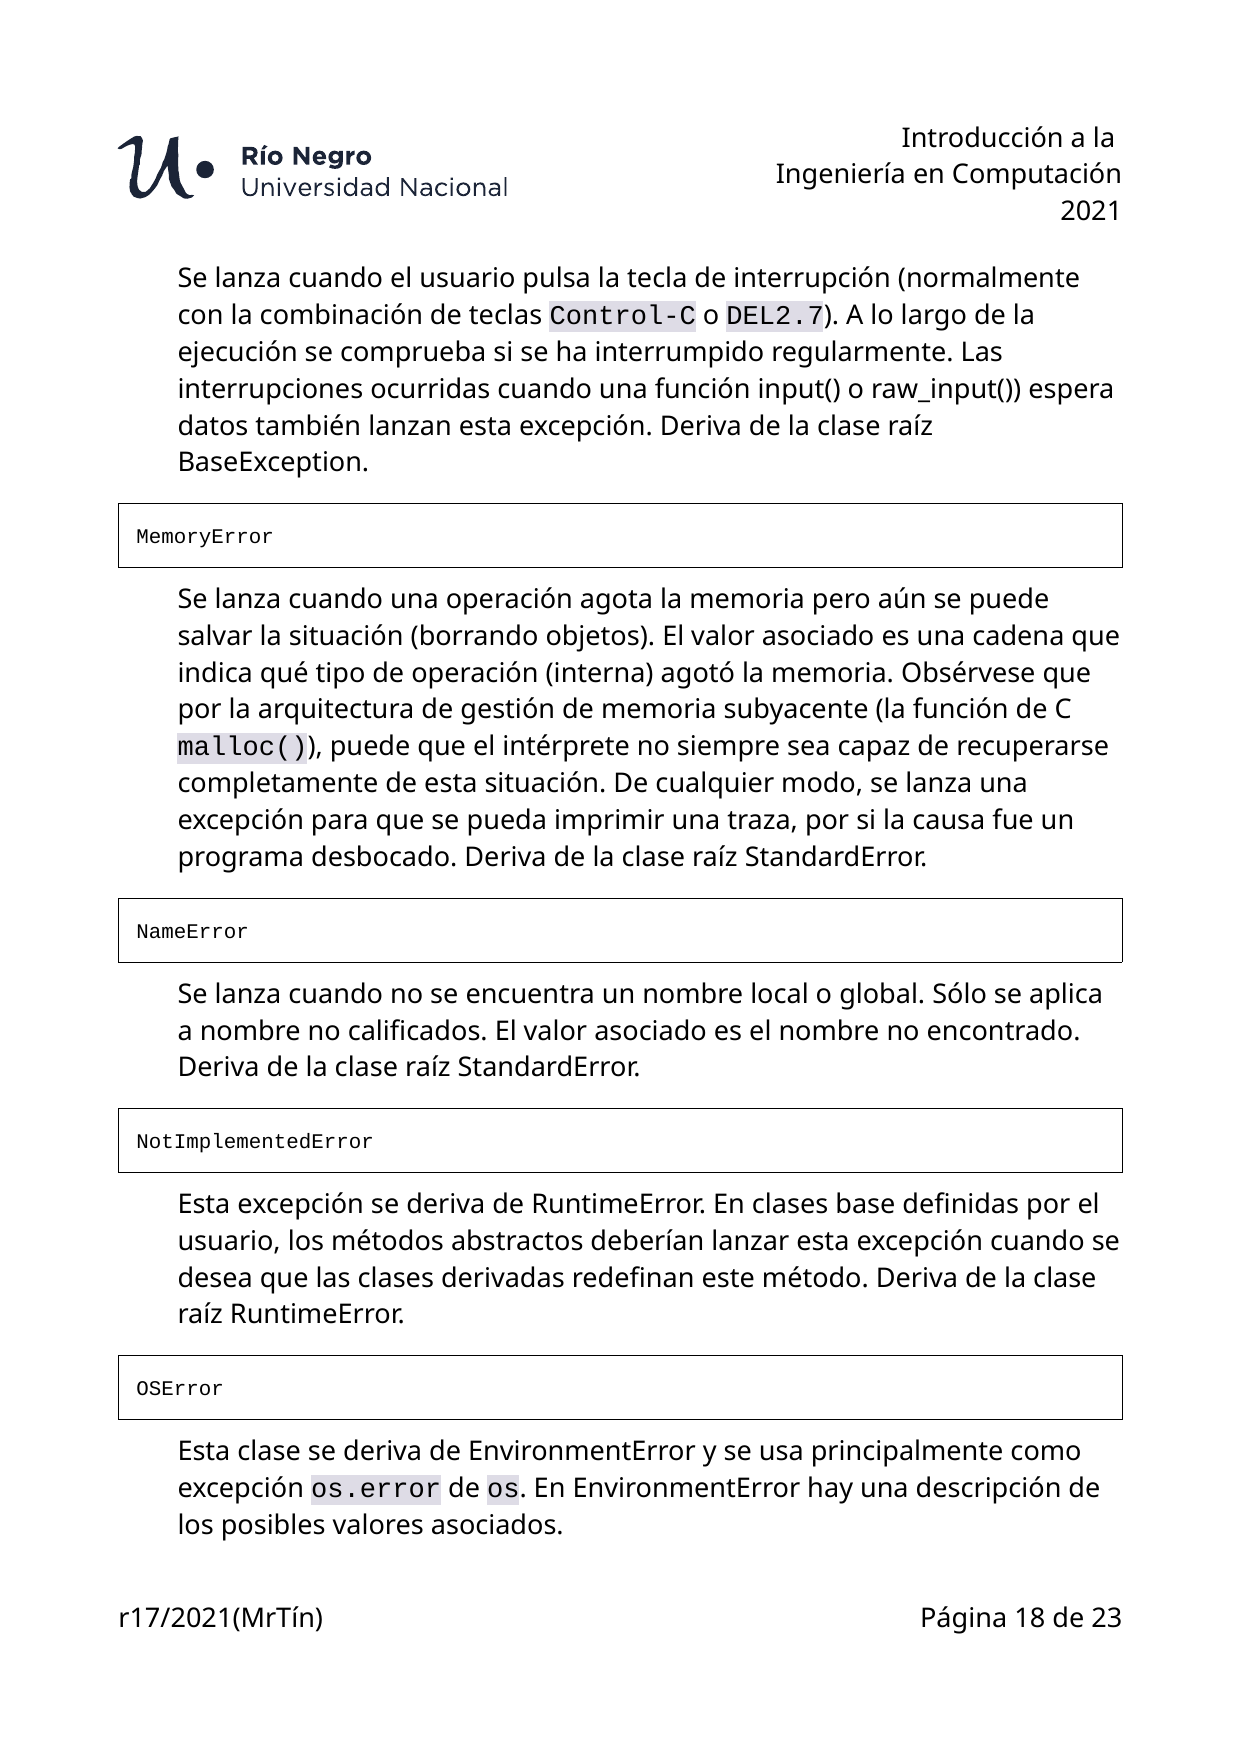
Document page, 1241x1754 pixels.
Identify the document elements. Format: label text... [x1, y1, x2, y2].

list Se lanza cuando el usuario pulsa la tecla de interrupción (normalmente con la combinación de teclas Control-C o DEL2.7). A lo largo de la ejecución se comprueba si se ha interrumpido regularmente. Las interrupciones ocurridas cuando una función input() o raw_input()) espera datos también lanzan esta excepción. Deriva de la clase raíz BaseException. [177, 258, 1122, 480]
text MemoryError [119, 504, 1122, 567]
text OSError [119, 1356, 1122, 1419]
text NotImplementedError [119, 1109, 1122, 1172]
list Se lanza cuando una operación agota la memoria pero aún se puede salvar la situación (borrando objetos). El valor asociado es una cadena que indica qué tipo de operación (interna) agotó la memoria. Obsérvese que por la arquitectura de gestión de memoria subyacente (la función de C malloc()), puede que el intérprete no siempre sea capaz de recuperarse completamente de esta situación. De cualquier modo, se lanza una excepción para que se pueda imprimir una traza, por si la causa fue un programa desbocado. Deriva de la clase raíz StandardError. [177, 579, 1122, 874]
list Esta excepción se deriva de RuntimeError. En clases base definidas por el usuario, los métodos abstractos deberían lanzar esta excepción cuando se desea que las clases derivadas redefinan este método. Deriva de la clase raíz RuntimeError. [177, 1184, 1122, 1332]
list Se lanza cuando no se encuentra un nombre local o global. Sólo se aplica a nombre no calificados. El valor asociado es el nombre no encontrado. Deriva de la clase raíz StandardError. [177, 974, 1122, 1085]
list Esta clase se deriva de EnvironmentError y se usa principalmente como excepción os.error de os. En EnvironmentError hay una descripción de los posibles valores asociados. [177, 1431, 1122, 1542]
text NameError [119, 899, 1122, 962]
